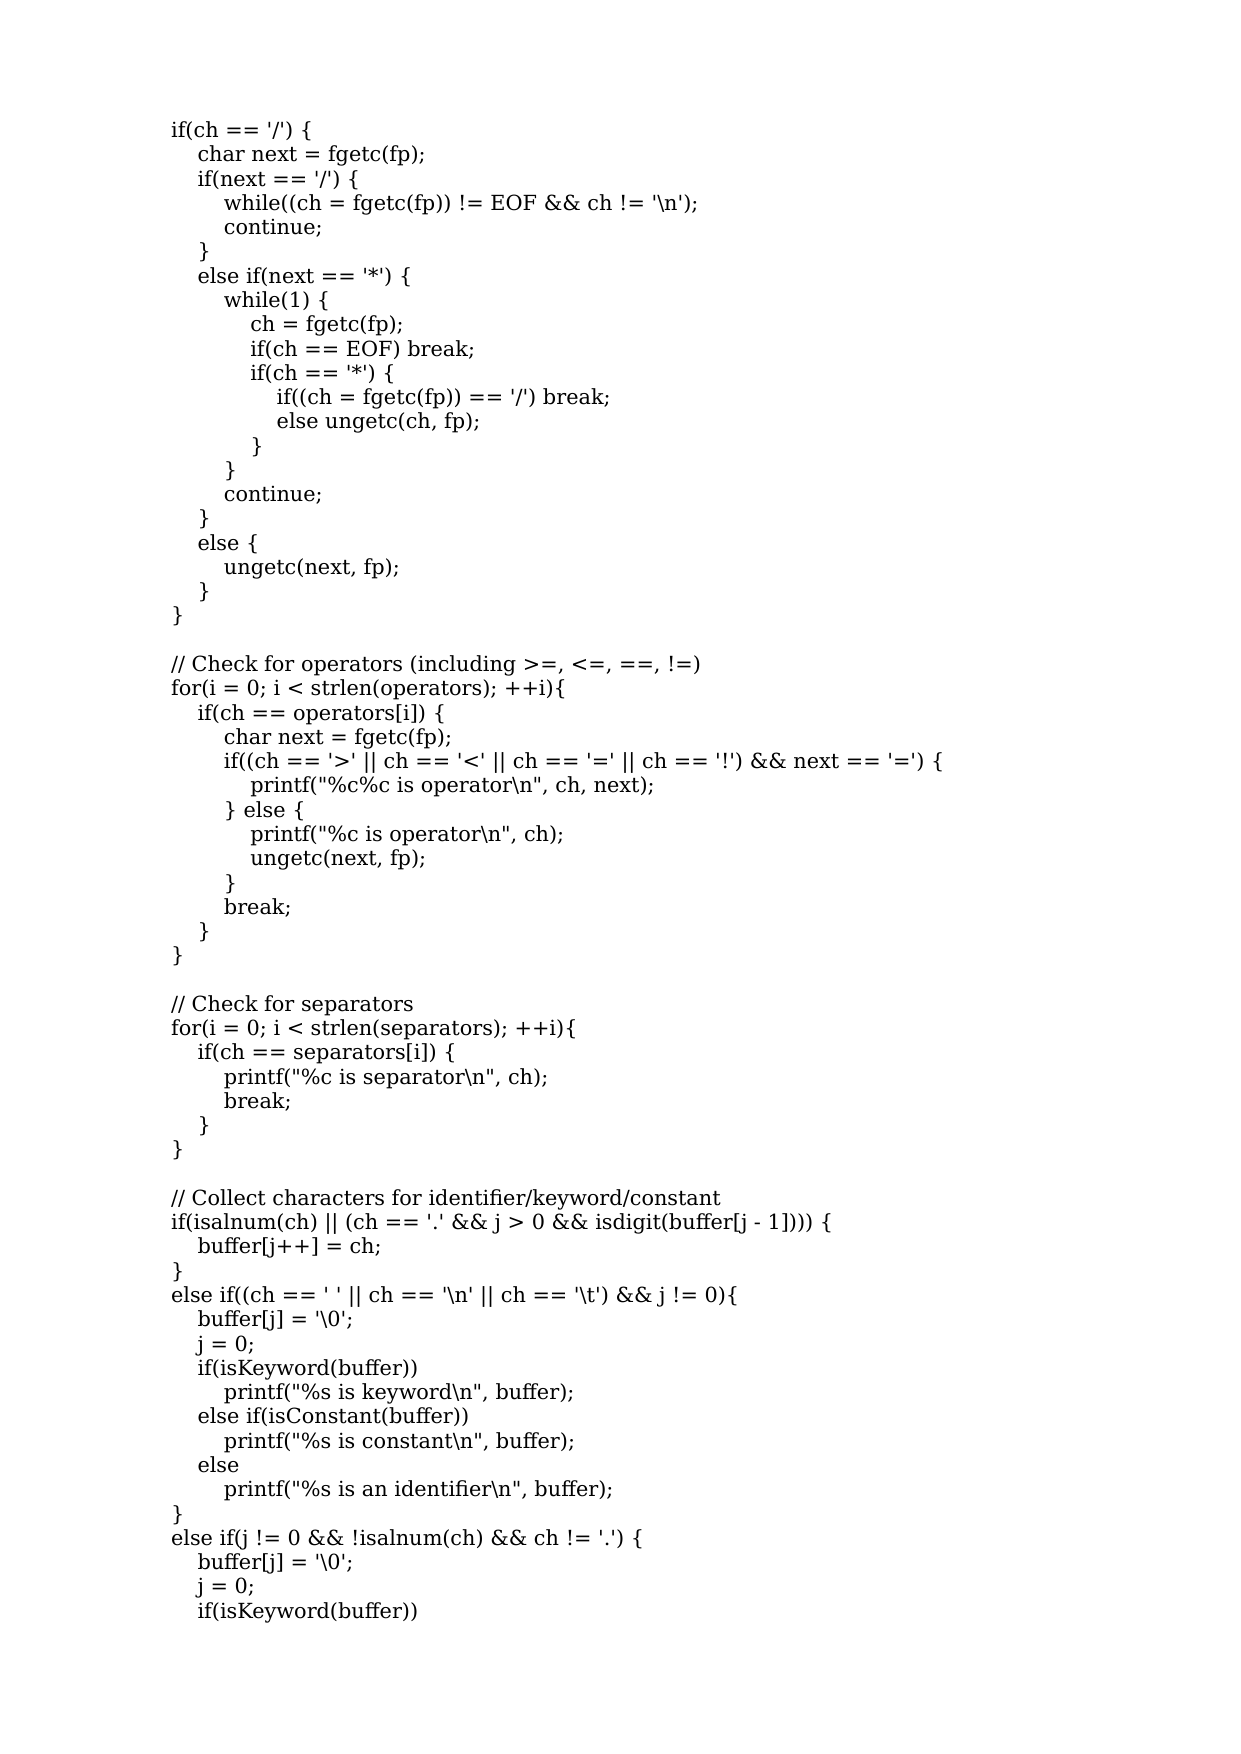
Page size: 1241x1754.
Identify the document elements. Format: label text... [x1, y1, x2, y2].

text for(i = 0; i < strlen(separators); ++i){ [118, 1016, 1122, 1040]
text break; [118, 895, 1122, 919]
text j = 0; [118, 1332, 1122, 1356]
text } [118, 239, 1122, 264]
text } [118, 943, 1122, 968]
text } [118, 1259, 1122, 1283]
text } [118, 1137, 1122, 1162]
text if(isKeyword(buffer)) [118, 1599, 1122, 1623]
text buffer[j++] = ch; [118, 1234, 1122, 1259]
text printf("%c is separator\n", ch); [118, 1065, 1122, 1089]
text while((ch = fgetc(fp)) != EOF && ch != '\n'); [118, 191, 1122, 215]
text // Check for separators [118, 992, 1122, 1016]
text else if(j != 0 && !isalnum(ch) && ch != '.') { [118, 1526, 1122, 1550]
text char next = fgetc(fp); [118, 142, 1122, 167]
text if((ch = fgetc(fp)) == '/') break; [118, 385, 1122, 409]
text printf("%c is operator\n", ch); [118, 822, 1122, 846]
text if((ch == '>' || ch == '<' || ch == '=' || ch == '!') && next == '=') { [118, 749, 1122, 773]
text if(isKeyword(buffer)) [118, 1356, 1122, 1380]
text break; [118, 1089, 1122, 1113]
text } [118, 1502, 1122, 1526]
text } [118, 458, 1122, 482]
text continue; [118, 215, 1122, 239]
text char next = fgetc(fp); [118, 725, 1122, 749]
text printf("%s is an identifier\n", buffer); [118, 1477, 1122, 1502]
text } [118, 871, 1122, 895]
text if(ch == '*') { [118, 361, 1122, 385]
text printf("%c%c is operator\n", ch, next); [118, 773, 1122, 798]
text else if(next == '*') { [118, 264, 1122, 288]
text else { [118, 531, 1122, 555]
text if(ch == '/') { [118, 118, 1122, 142]
text else if((ch == ' ' || ch == '\n' || ch == '\t') && j != 0){ [118, 1283, 1122, 1307]
text if(ch == EOF) break; [118, 337, 1122, 361]
text while(1) { [118, 288, 1122, 312]
text } [118, 603, 1122, 628]
text printf("%s is keyword\n", buffer); [118, 1380, 1122, 1404]
text } [118, 579, 1122, 603]
text buffer[j] = '\0'; [118, 1550, 1122, 1574]
text // Check for operators (including >=, <=, ==, !=) [118, 652, 1122, 676]
text } [118, 1113, 1122, 1137]
text if(ch == separators[i]) { [118, 1040, 1122, 1065]
text for(i = 0; i < strlen(operators); ++i){ [118, 676, 1122, 701]
text printf("%s is constant\n", buffer); [118, 1429, 1122, 1453]
text else [118, 1453, 1122, 1477]
text } [118, 434, 1122, 458]
text // Collect characters for identifier/keyword/constant [118, 1186, 1122, 1210]
text } else { [118, 798, 1122, 822]
text else ungetc(ch, fp); [118, 409, 1122, 434]
text ch = fgetc(fp); [118, 312, 1122, 337]
text j = 0; [118, 1574, 1122, 1599]
text else if(isConstant(buffer)) [118, 1404, 1122, 1429]
text } [118, 919, 1122, 943]
text if(ch == operators[i]) { [118, 701, 1122, 725]
text ungetc(next, fp); [118, 846, 1122, 871]
text } [118, 506, 1122, 531]
text continue; [118, 482, 1122, 506]
text ungetc(next, fp); [118, 555, 1122, 579]
text if(isalnum(ch) || (ch == '.' && j > 0 && isdigit(buffer[j - 1]))) { [118, 1210, 1122, 1234]
text if(next == '/') { [118, 167, 1122, 191]
text buffer[j] = '\0'; [118, 1307, 1122, 1332]
